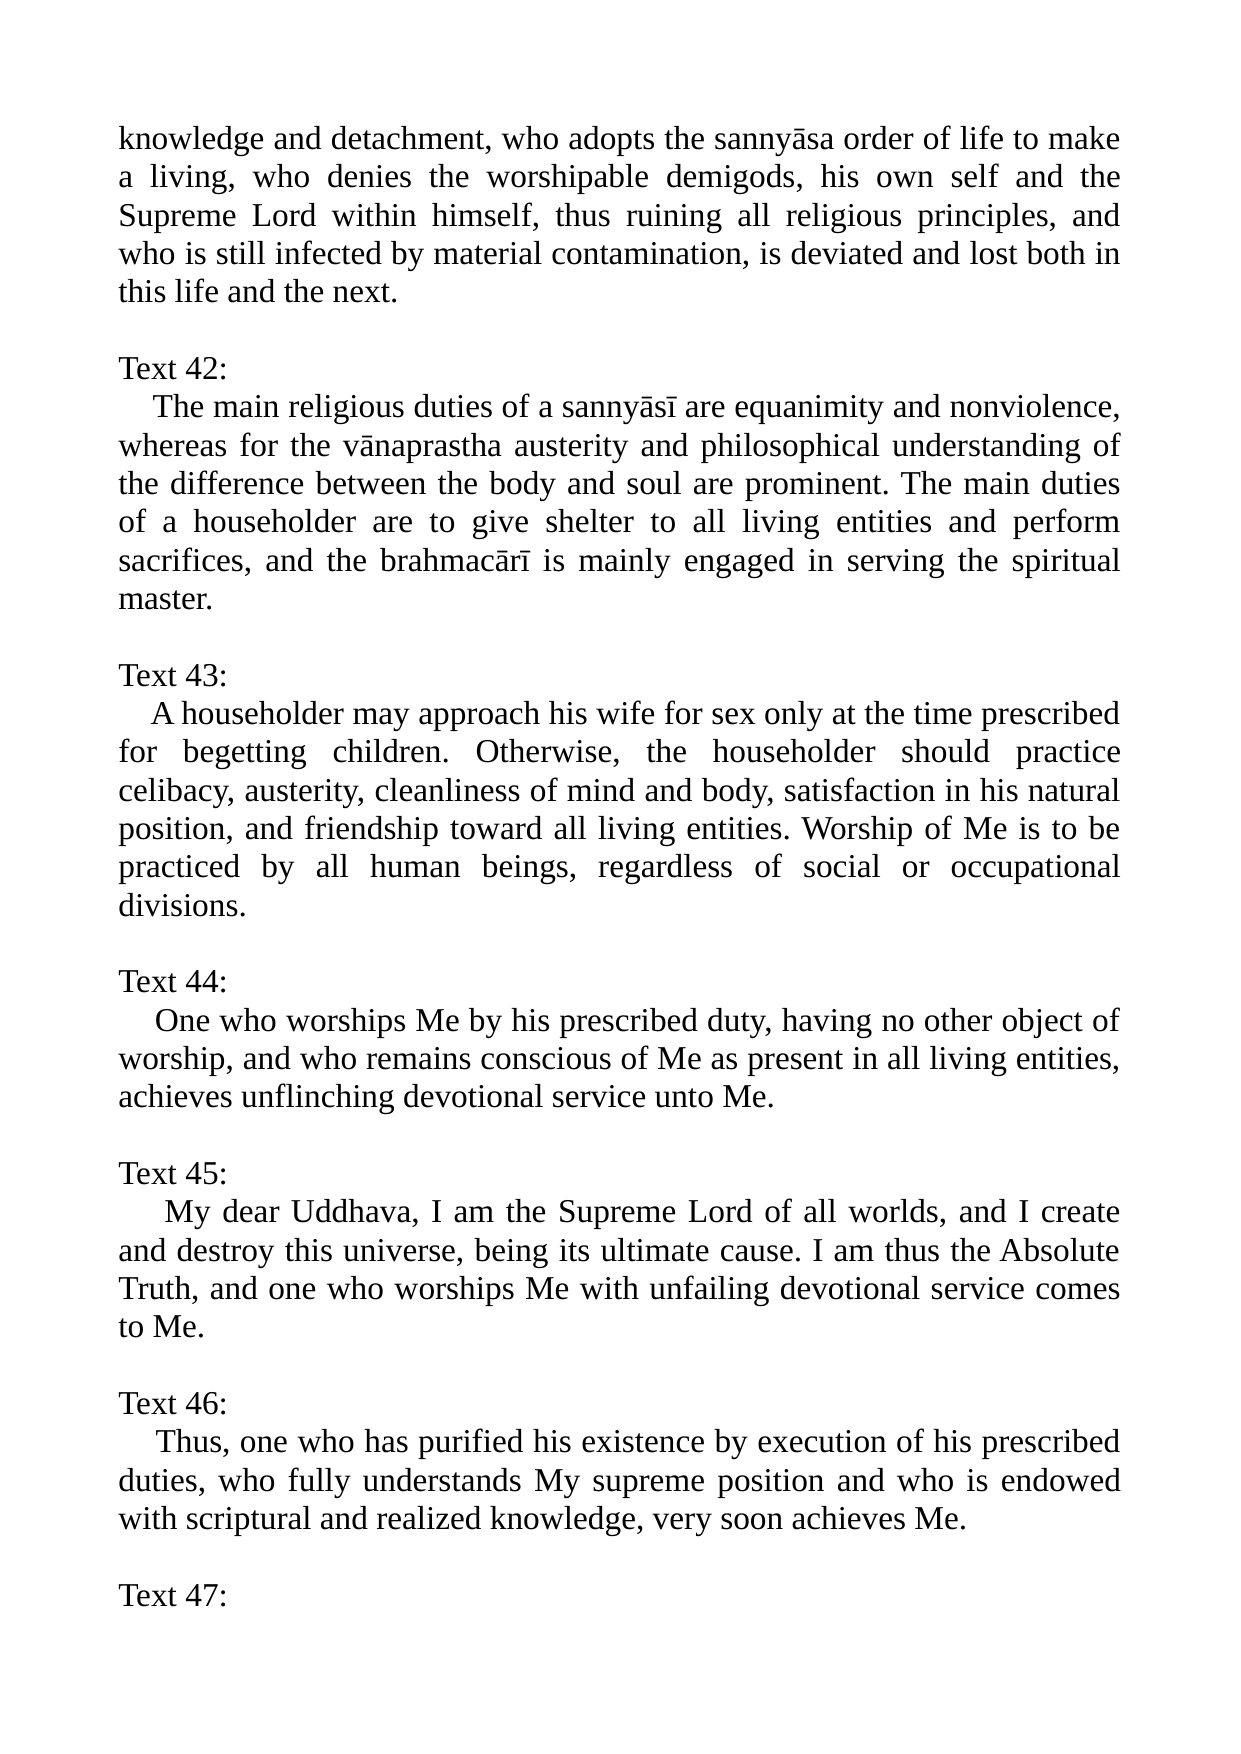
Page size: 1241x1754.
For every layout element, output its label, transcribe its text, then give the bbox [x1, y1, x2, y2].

text Thus, one who has purified his existence by execution of his prescribed duties, who fully understands My supreme position and who is endowed with scriptural and realized knowledge, very soon achieves Me. [118, 1421, 1122, 1536]
text Text 45: [118, 1153, 1122, 1191]
text The main religious duties of a sannyāsī are equanimity and nonviolence, whereas for the vānaprastha austerity and philosophical understanding of the difference between the body and soul are prominent. The main duties of a householder are to give shelter to all living entities and perform sacrifices, and the brahmacārī is mainly engaged in serving the spiritual master. [118, 386, 1122, 616]
text Text 46: [118, 1383, 1122, 1421]
text Text 44: [118, 961, 1122, 1000]
text Text 47: [118, 1575, 1122, 1613]
text A householder may approach his wife for sex only at the time prescribed for begetting children. Otherwise, the householder should practice celibacy, austerity, cleanliness of mind and body, satisfaction in his natural position, and friendship toward all living entities. Worship of Me is to be practiced by all human beings, regardless of social or occupational divisions. [118, 693, 1122, 923]
text Text 43: [118, 655, 1122, 693]
text One who worships Me by his prescribed duty, having no other object of worship, and who remains conscious of Me as present in all living entities, achieves unflinching devotional service unto Me. [118, 1000, 1122, 1115]
text My dear Uddhava, I am the Supreme Lord of all worlds, and I create and destroy this universe, being its ultimate cause. I am thus the Absolute Truth, and one who worships Me with unfailing devotional service comes to Me. [118, 1191, 1122, 1345]
text Text 42: [118, 348, 1122, 386]
text knowledge and detachment, who adopts the sannyāsa order of life to make a living, who denies the worshipable demigods, his own self and the Supreme Lord within himself, thus ruining all religious principles, and who is still infected by material contamination, is deviated and lost both in this life and the next. [118, 118, 1122, 310]
